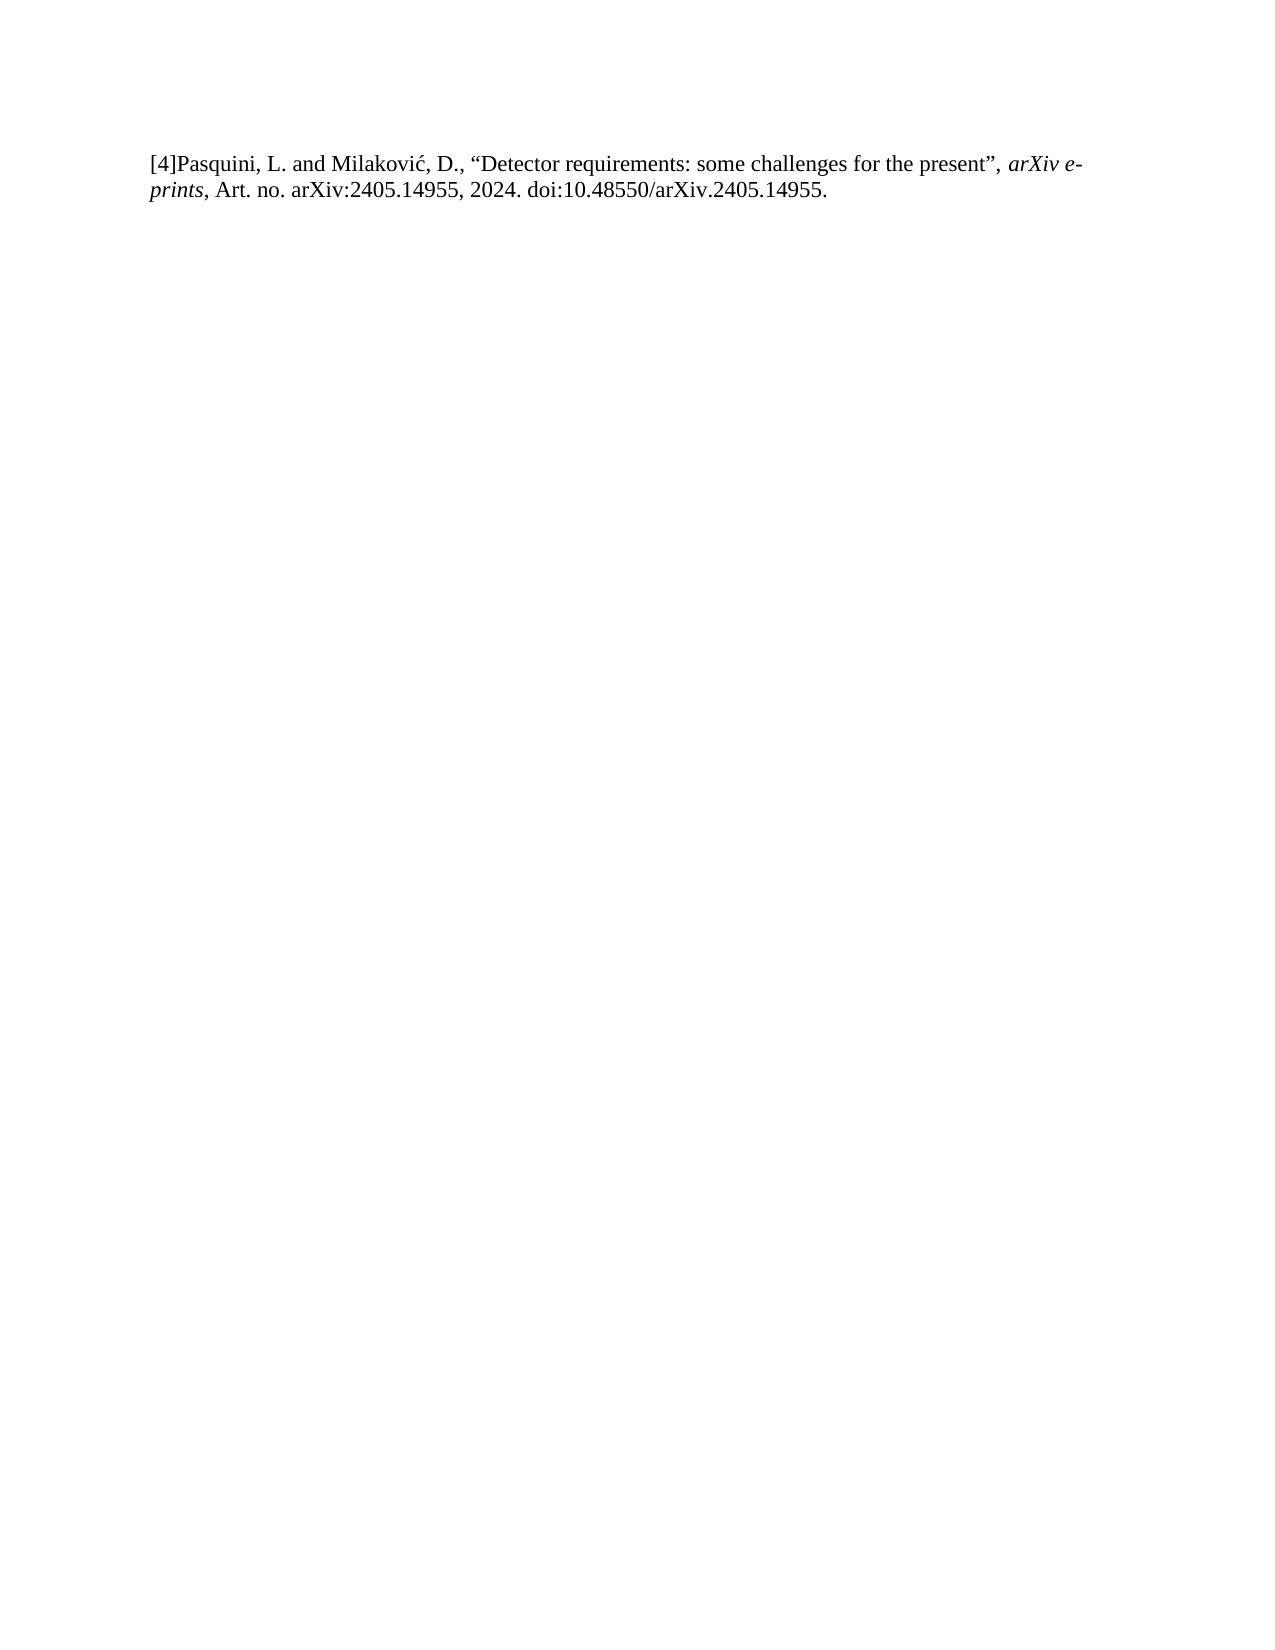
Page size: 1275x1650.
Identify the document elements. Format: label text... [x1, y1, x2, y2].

text [4]Pasquini, L. and Milaković, D., “Detector requirements: some challenges for the present”, arXiv e-prints, Art. no. arXiv:2405.14955, 2024. doi:10.48550/arXiv.2405.14955. [150, 150, 1125, 203]
